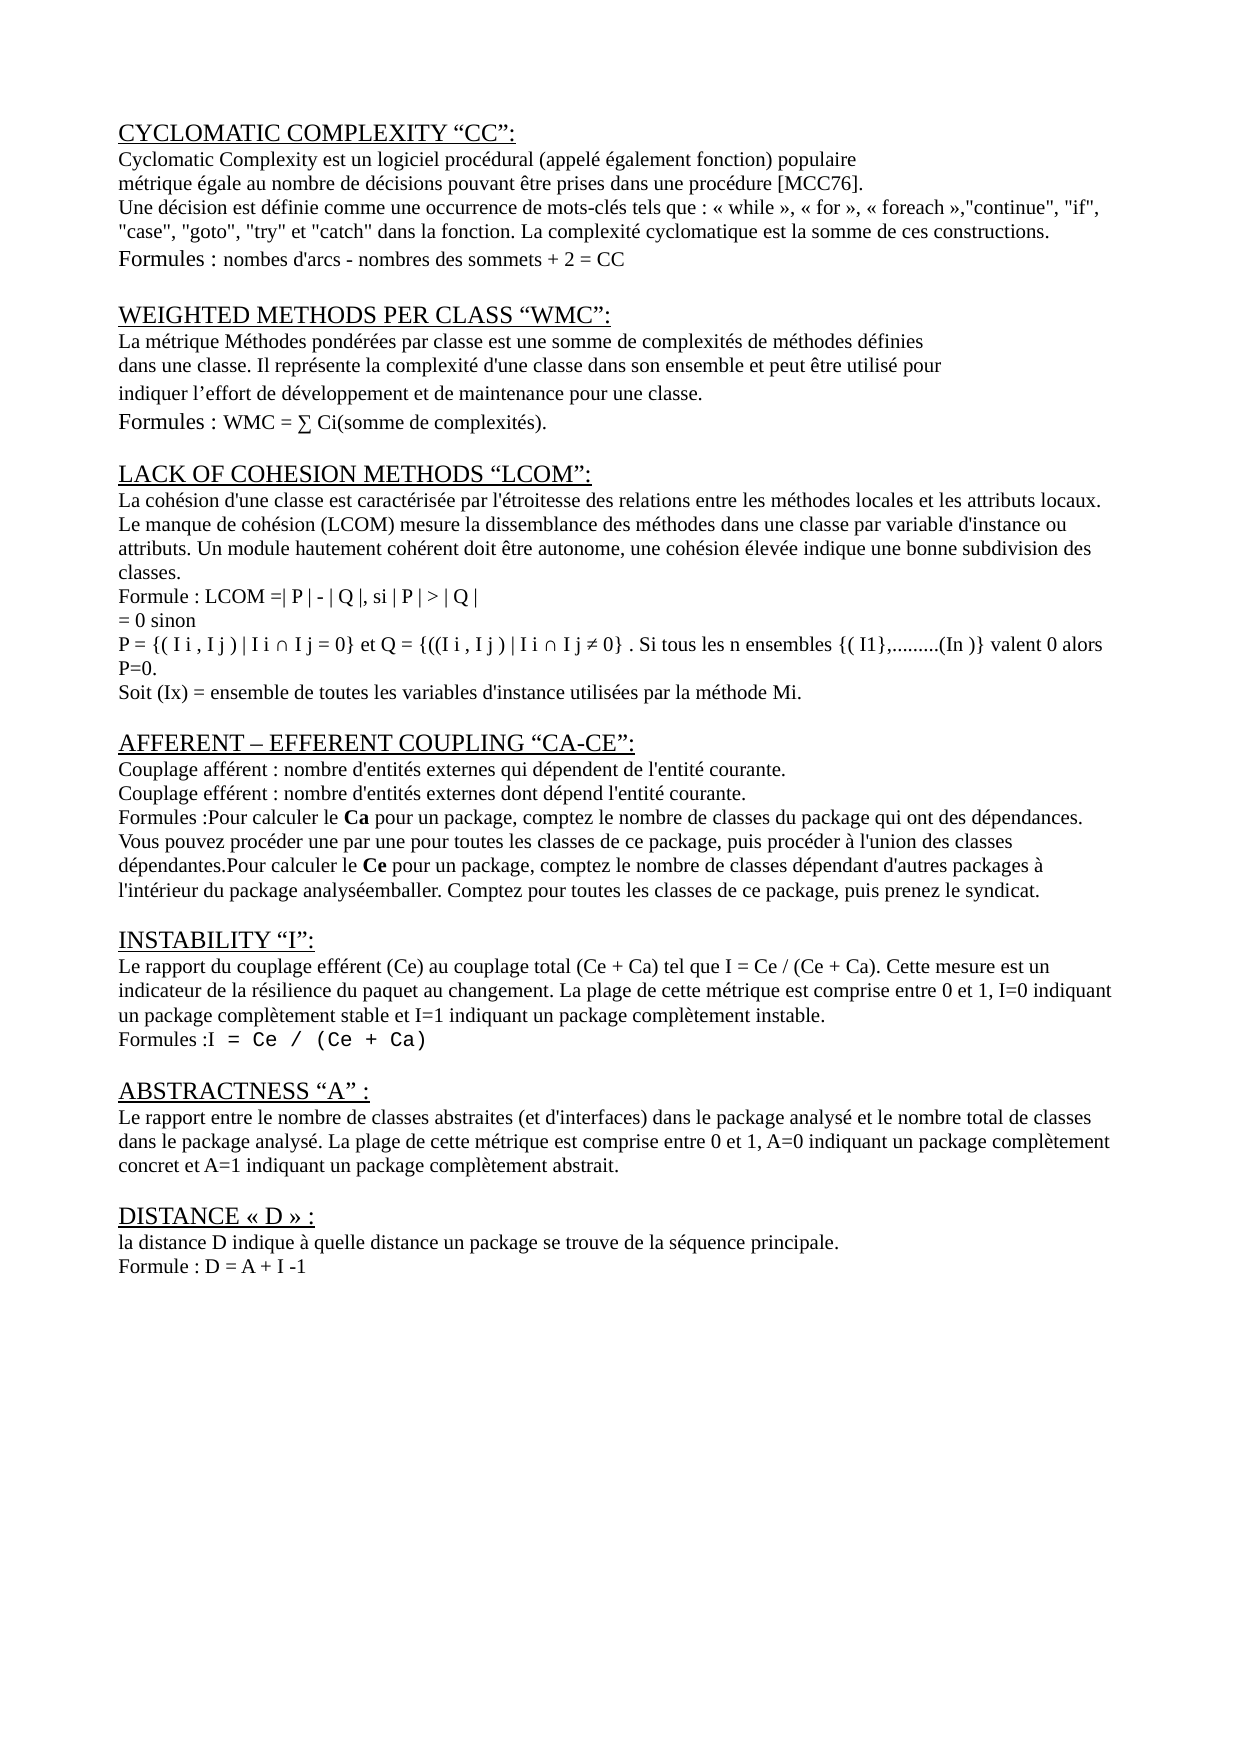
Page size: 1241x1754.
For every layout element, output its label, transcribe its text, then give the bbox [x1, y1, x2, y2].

text Formules : WMC = ∑ Ci(somme de complexités). [118, 406, 1122, 435]
text DISTANCE « D » : [118, 1201, 1122, 1230]
text Formule : LCOM =| P | - | Q |, si | P | > | Q | [118, 584, 1122, 608]
text Soit (Ix) = ensemble de toutes les variables d'instance utilisées par la méthode Mi. [118, 680, 1122, 704]
text Formules :I = Ce / (Ce + Ca) [118, 1027, 1122, 1052]
text ABSTRACTNESS “A” : [118, 1076, 1122, 1105]
text INSTABILITY “I”: [118, 926, 1122, 954]
text Le rapport entre le nombre de classes abstraites (et d'interfaces) dans le package analysé et le nombre total de classes dans le package analysé. La plage de cette métrique est comprise entre 0 et 1, A=0 indiquant un package complètement concret et A=1 indiquant un package complètement abstrait. [118, 1105, 1122, 1177]
text la distance D indique à quelle distance un package se trouve de la séquence principale. [118, 1230, 1122, 1254]
text La cohésion d'une classe est caractérisée par l'étroitesse des relations entre les méthodes locales et les attributs locaux. Le manque de cohésion (LCOM) mesure la dissemblance des méthodes dans une classe par variable d'instance ou attributs. Un module hautement cohérent doit être autonome, une cohésion élevée indique une bonne subdivision des classes. [118, 488, 1122, 584]
text Une décision est définie comme une occurrence de mots-clés tels que : « while », « for », « foreach »,"continue", "if", "case", "goto", "try" et "catch" dans la fonction. La complexité cyclomatique est la somme de ces constructions. [118, 195, 1122, 243]
text CYCLOMATIC COMPLEXITY “CC”: [118, 118, 1122, 147]
text dans une classe. Il représente la complexité d'une classe dans son ensemble et peut être utilisé pour [118, 353, 1122, 377]
text La métrique Méthodes pondérées par classe est une somme de complexités de méthodes définies [118, 329, 1122, 353]
text LACK OF COHESION METHODS “LCOM”: [118, 459, 1122, 488]
text Le rapport du couplage efférent (Ce) au couplage total (Ce + Ca) tel que I = Ce / (Ce + Ca). Cette mesure est un indicateur de la résilience du paquet au changement. La plage de cette métrique est comprise entre 0 et 1, I=0 indiquant un package complètement stable et I=1 indiquant un package complètement instable. [118, 954, 1122, 1027]
text Cyclomatic Complexity est un logiciel procédural (appelé également fonction) populaire [118, 147, 1122, 171]
text Formules :Pour calculer le Ca pour un package, comptez le nombre de classes du package qui ont des dépendances. Vous pouvez procéder une par une pour toutes les classes de ce package, puis procéder à l'union des classes dépendantes.Pour calculer le Ce pour un package, comptez le nombre de classes dépendant d'autres packages à l'intérieur du package analyséemballer. Comptez pour toutes les classes de ce package, puis prenez le syndicat. [118, 805, 1122, 902]
text P = {( I i , I j ) | I i ∩ I j = 0} et Q = {((I i , I j ) | I i ∩ I j ≠ 0} . Si tous les n ensembles {( I1},.........(In )} valent 0 alors P=0. [118, 632, 1122, 680]
text AFFERENT – EFFERENT COUPLING “CA-CE”: [118, 728, 1122, 757]
text Formule : D = A + I -1 [118, 1254, 1122, 1278]
text métrique égale au nombre de décisions pouvant être prises dans une procédure [MCC76]. [118, 171, 1122, 195]
text Formules : nombes d'arcs - nombres des sommets + 2 = CC [118, 243, 1122, 272]
text indiquer l’effort de développement et de maintenance pour une classe. [118, 377, 1122, 406]
text = 0 sinon [118, 608, 1122, 632]
text Couplage afférent : nombre d'entités externes qui dépendent de l'entité courante. [118, 757, 1122, 781]
text WEIGHTED METHODS PER CLASS “WMC”: [118, 301, 1122, 329]
text Couplage efférent : nombre d'entités externes dont dépend l'entité courante. [118, 781, 1122, 805]
